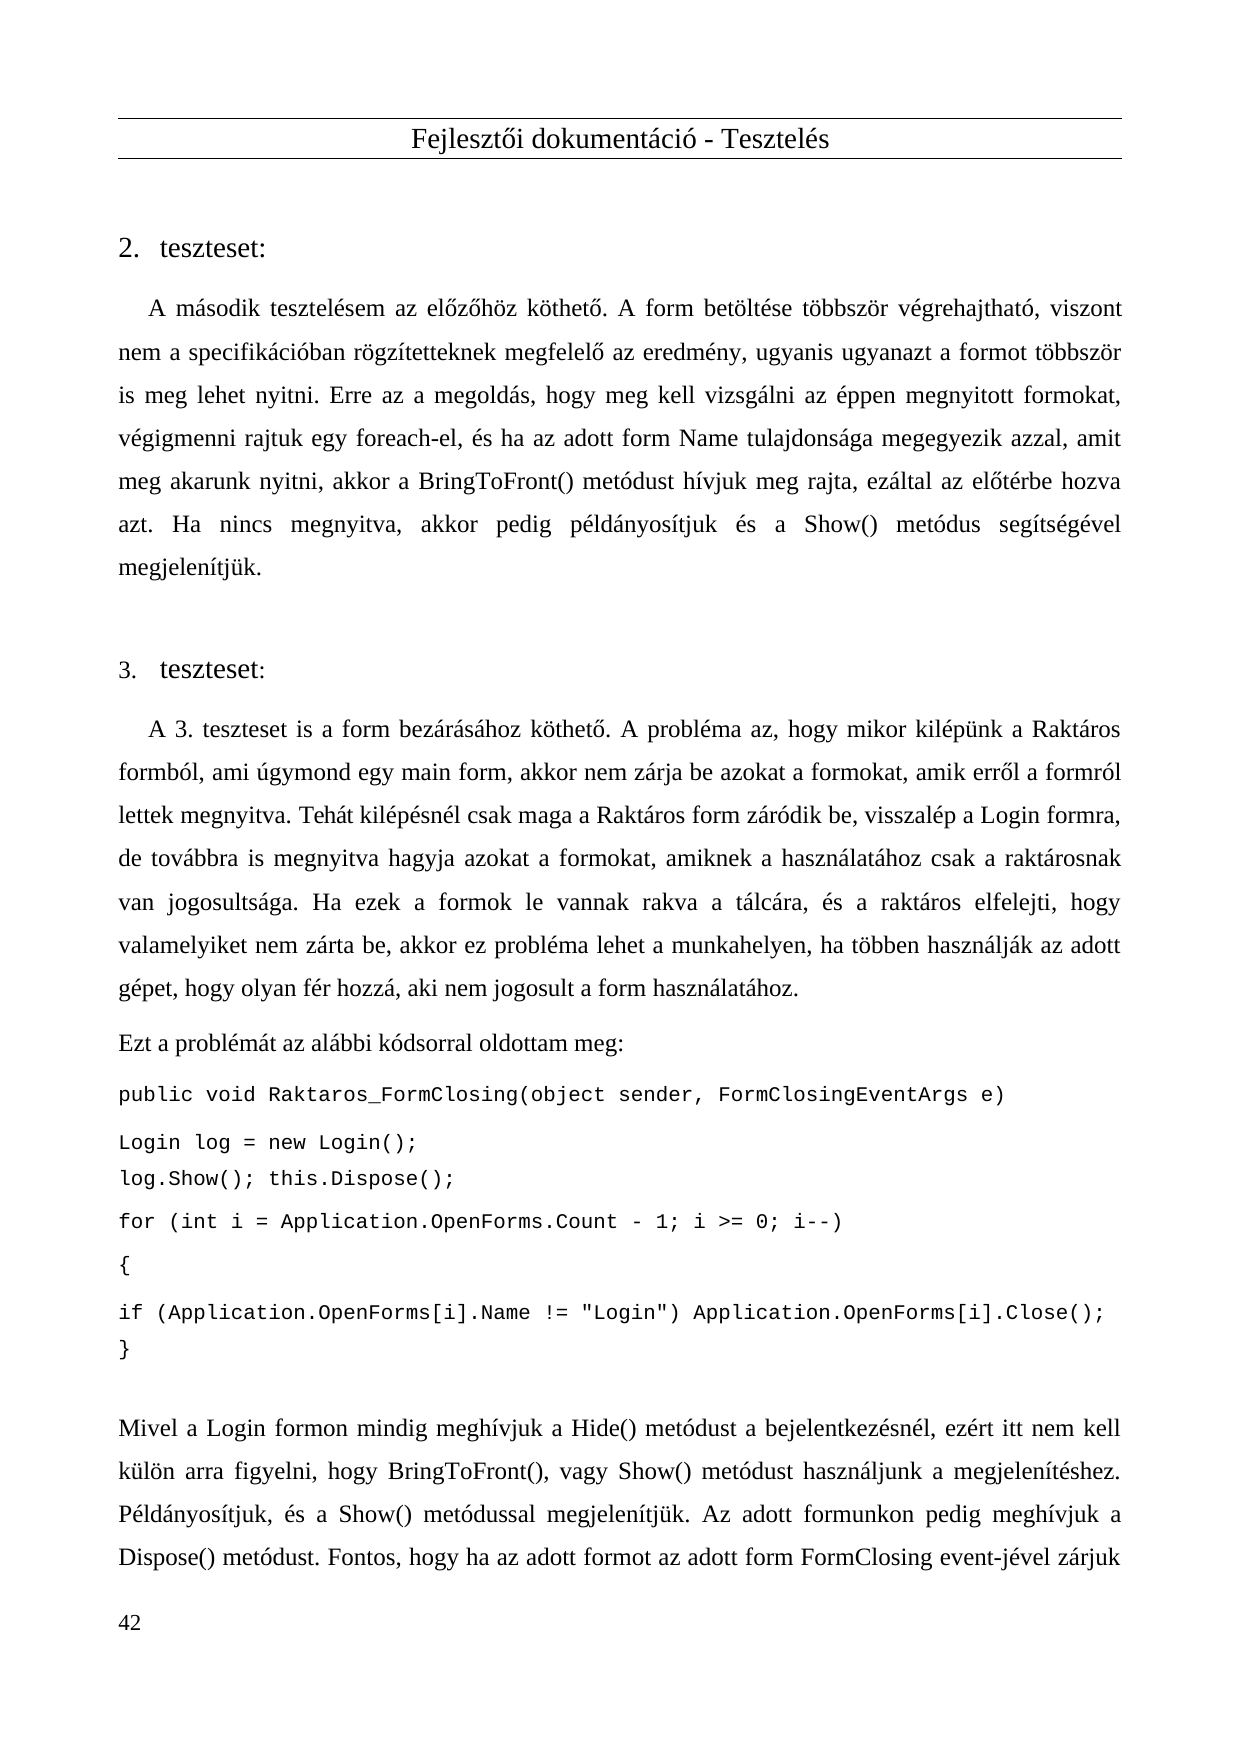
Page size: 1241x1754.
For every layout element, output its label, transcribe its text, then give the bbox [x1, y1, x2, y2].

text Mivel a Login formon mindig meghívjuk a Hide() metódust a bejelentkezésnél, ezért itt nem kell külön arra figyelni, hogy BringToFront(), vagy Show() metódust használjunk a megjelenítéshez. Példányosítjuk, és a Show() metódussal megjelenítjük. Az adott formunkon pedig meghívjuk a Dispose() metódust. Fontos, hogy ha az adott formot az adott form FormClosing event-jével zárjuk [118, 1413, 1122, 1571]
text log.Show(); this.Dispose(); [118, 1168, 1122, 1191]
text Ezt a problémát az alábbi kódsorral oldottam meg: [118, 1028, 1122, 1057]
text public void Raktaros_FormClosing(object sender, FormClosingEventArgs e) [118, 1084, 1122, 1108]
list teszteset: [118, 651, 1122, 685]
text A 3. teszteset is a form bezárásához köthető. A probléma az, hogy mikor kilépünk a Raktáros formból, ami úgymond egy main form, akkor nem zárja be azokat a formokat, amik erről a formról lettek megnyitva. Tehát kilépésnél csak maga a Raktáros form záródik be, visszalép a Login formra, de továbbra is megnyitva hagyja azokat a formokat, amiknek a használatához csak a raktárosnak van jogosultsága. Ha ezek a formok le vannak rakva a tálcára, és a raktáros elfelejti, hogy valamelyiket nem zárta be, akkor ez probléma lehet a munkahelyen, ha többen használják az adott gépet, hogy olyan fér hozzá, aki nem jogosult a form használatához. [118, 714, 1122, 1002]
list teszteset: [118, 230, 1122, 264]
text } [118, 1337, 1122, 1361]
text Login log = new Login(); [118, 1132, 1122, 1156]
text if (Application.OpenForms[i].Name != "Login") Application.OpenForms[i].Close(); [118, 1302, 1122, 1326]
text A második tesztelésem az előzőhöz köthető. A form betöltése többször végrehajtható, viszont nem a specifikációban rögzítetteknek megfelelő az eredmény, ugyanis ugyanazt a formot többször is meg lehet nyitni. Erre az a megoldás, hogy meg kell vizsgálni az éppen megnyitott formokat, végigmenni rajtuk egy foreach-el, és ha az adott form Name tulajdonsága megegyezik azzal, amit meg akarunk nyitni, akkor a BringToFront() metódust hívjuk meg rajta, ezáltal az előtérbe hozva azt. Ha nincs megnyitva, akkor pedig példányosítjuk és a Show() metódus segítségével megjelenítjük. [118, 293, 1122, 581]
text { [118, 1254, 1122, 1278]
text for (int i = Application.OpenForms.Count - 1; i >= 0; i--) [118, 1211, 1122, 1234]
